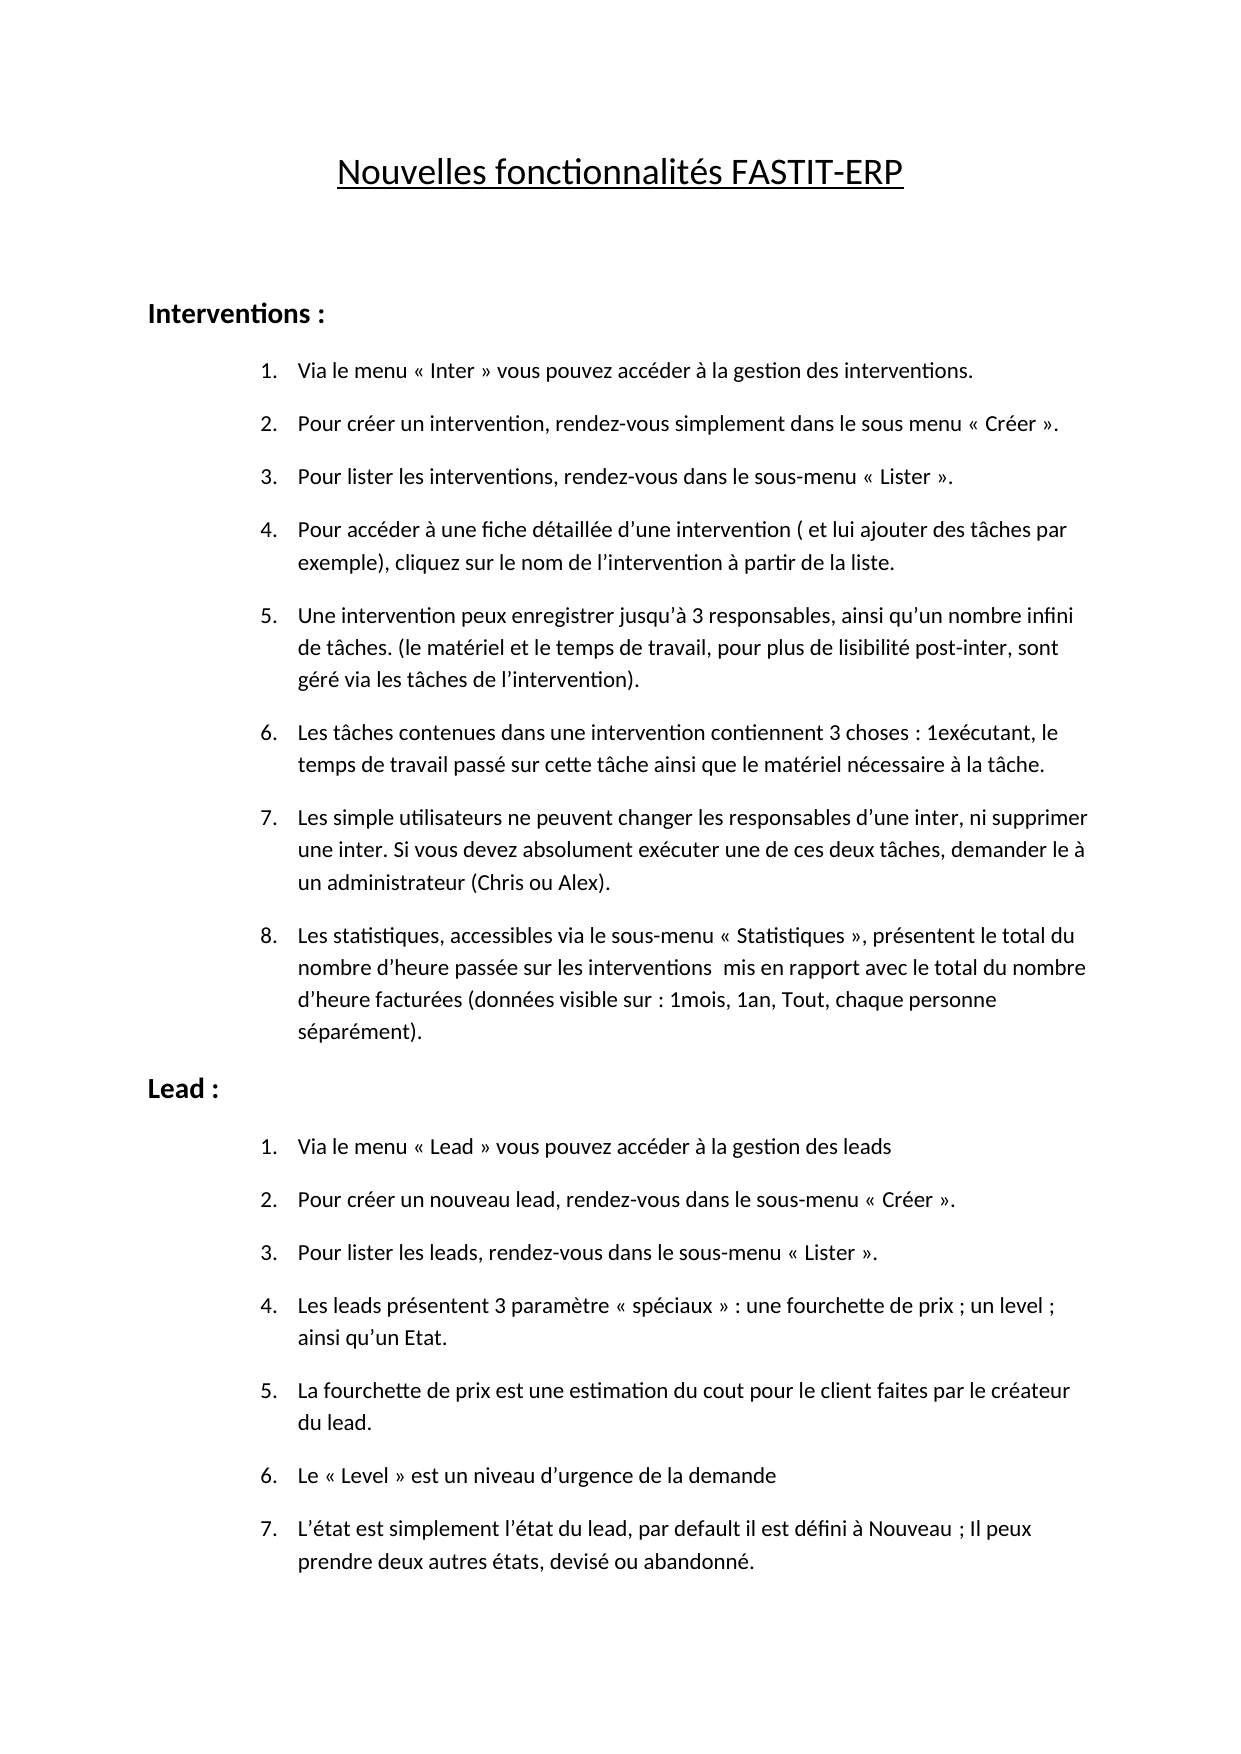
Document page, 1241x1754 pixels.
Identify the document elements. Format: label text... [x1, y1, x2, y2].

list Pour accéder à une fiche détaillée d’une intervention ( et lui ajouter des tâches par exemple), cliquez sur le nom de l’intervention à partir de la liste. [260, 516, 1093, 576]
list Le « Level » est un niveau d’urgence de la demande [260, 1462, 1093, 1489]
list Via le menu « Inter » vous pouvez accéder à la gestion des interventions. [260, 356, 1093, 384]
text Lead : [148, 1070, 1093, 1106]
list Une intervention peux enregistrer jusqu’à 3 responsables, ainsi qu’un nombre infini de tâches. (le matériel et le temps de travail, pour plus de lisibilité post-inter, sont géré via les tâches de l’intervention). [260, 601, 1093, 693]
list Les statistiques, accessibles via le sous-menu « Statistiques », présentent le total du nombre d’heure passée sur les interventions mis en rapport avec le total du nombre d’heure facturées (données visible sur : 1mois, 1an, Tout, chaque personne séparément). [260, 921, 1093, 1045]
list Les leads présentent 3 paramètre « spéciaux » : une fourchette de prix ; un level ; ainsi qu’un Etat. [260, 1291, 1093, 1351]
list Les tâches contenues dans une intervention contiennent 3 choses : 1exécutant, le temps de travail passé sur cette tâche ainsi que le matériel nécessaire à la tâche. [260, 718, 1093, 778]
list L’état est simplement l’état du lead, par default il est défini à Nouveau ; Il peux prendre deux autres états, devisé ou abandonné. [260, 1514, 1093, 1575]
text Interventions : [148, 295, 1093, 330]
list Pour créer un nouveau lead, rendez-vous dans le sous-menu « Créer ». [260, 1185, 1093, 1213]
list La fourchette de prix est une estimation du cout pour le client faites par le créateur du lead. [260, 1376, 1093, 1437]
list Les simple utilisateurs ne peuvent changer les responsables d’une inter, ni supprimer une inter. Si vous devez absolument exécuter une de ces deux tâches, demander le à un administrateur (Chris ou Alex). [260, 803, 1093, 896]
list Pour lister les interventions, rendez-vous dans le sous-menu « Lister ». [260, 462, 1093, 491]
list Pour créer un intervention, rendez-vous simplement dans le sous menu « Créer ». [260, 409, 1093, 437]
list Via le menu « Lead » vous pouvez accéder à la gestion des leads [260, 1132, 1093, 1160]
list Pour lister les leads, rendez-vous dans le sous-menu « Lister ». [260, 1238, 1093, 1266]
text Nouvelles fonctionnalités FASTIT-ERP [148, 148, 1093, 193]
